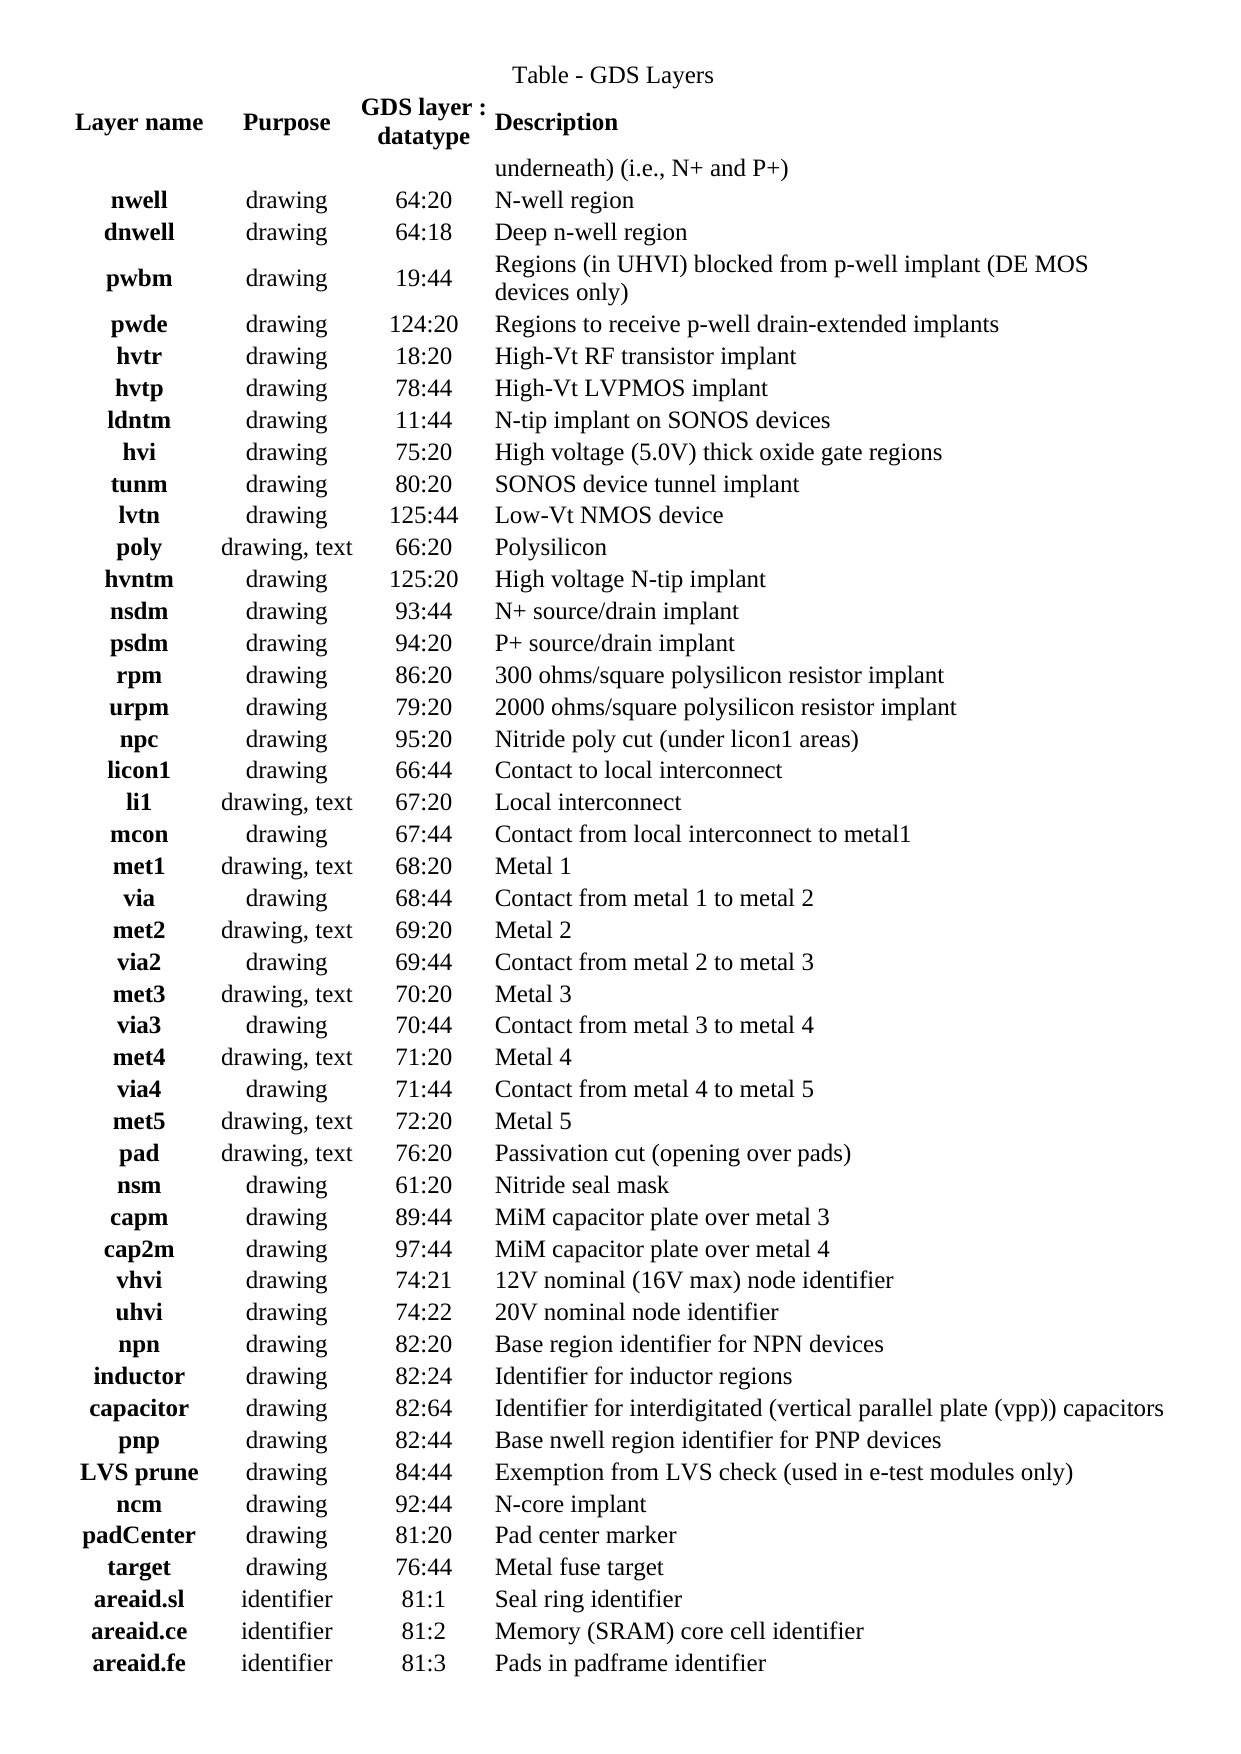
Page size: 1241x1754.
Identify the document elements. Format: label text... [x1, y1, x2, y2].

table_cell drawing [219, 1328, 354, 1360]
table_cell Identifier for inductor regions [493, 1360, 1167, 1392]
table_cell 124:20 [354, 308, 493, 340]
table_cell 64:18 [354, 215, 493, 247]
table_cell Description [493, 91, 1167, 152]
table_cell met2 [59, 914, 219, 945]
table_cell vhvi [59, 1264, 219, 1296]
table_cell 66:20 [354, 531, 493, 563]
table_cell 86:20 [354, 659, 493, 690]
table_cell drawing [219, 1264, 354, 1296]
table_cell rpm [59, 659, 219, 690]
table_cell drawing [219, 1455, 354, 1487]
table_cell Contact from metal 1 to metal 2 [493, 882, 1167, 913]
table_cell 74:22 [354, 1296, 493, 1328]
table_cell drawing [219, 1009, 354, 1041]
table_cell 97:44 [354, 1232, 493, 1264]
table_cell padCenter [59, 1519, 219, 1551]
table_cell nsm [59, 1169, 219, 1200]
table_cell urpm [59, 690, 219, 722]
table_cell drawing [219, 627, 354, 658]
table_cell drawing [219, 563, 354, 595]
table_cell Contact from metal 2 to metal 3 [493, 945, 1167, 977]
table_cell li1 [59, 786, 219, 818]
table_cell drawing [219, 1487, 354, 1519]
table_cell 94:20 [354, 627, 493, 658]
table_cell mcon [59, 818, 219, 850]
table_header Table - GDS Layers [59, 59, 1167, 91]
table_cell [219, 152, 354, 183]
table_cell Passivation cut (opening over pads) [493, 1137, 1167, 1168]
table_cell Base region identifier for NPN devices [493, 1328, 1167, 1360]
table_cell Contact to local interconnect [493, 754, 1167, 786]
table_cell 82:44 [354, 1424, 493, 1455]
table_cell pwde [59, 308, 219, 340]
table_cell via4 [59, 1073, 219, 1105]
table_cell met1 [59, 850, 219, 882]
table_cell 76:44 [354, 1551, 493, 1583]
table_cell LVS prune [59, 1455, 219, 1487]
table_cell pad [59, 1137, 219, 1168]
table_cell 20V nominal node identifier [493, 1296, 1167, 1328]
table_cell poly [59, 531, 219, 563]
table_cell drawing [219, 1392, 354, 1423]
table_cell MiM capacitor plate over metal 3 [493, 1200, 1167, 1232]
table_cell 64:20 [354, 184, 493, 215]
table_cell drawing, text [219, 1105, 354, 1137]
table_cell N+ source/drain implant [493, 595, 1167, 627]
table_cell pnp [59, 1424, 219, 1455]
table_cell lvtn [59, 499, 219, 531]
table_cell Metal 4 [493, 1041, 1167, 1073]
table_cell drawing [219, 1551, 354, 1583]
table_cell drawing [219, 372, 354, 403]
table_cell hvtr [59, 340, 219, 372]
table_cell Contact from local interconnect to metal1 [493, 818, 1167, 850]
table_cell 92:44 [354, 1487, 493, 1519]
table_cell Purpose [219, 91, 354, 152]
table_cell drawing [219, 184, 354, 215]
table_cell capm [59, 1200, 219, 1232]
table_cell 78:44 [354, 372, 493, 403]
table_cell cap2m [59, 1232, 219, 1264]
table_cell areaid.ce [59, 1615, 219, 1647]
table_cell [59, 152, 219, 183]
table_cell drawing [219, 754, 354, 786]
table_cell 11:44 [354, 404, 493, 435]
table_cell 82:64 [354, 1392, 493, 1423]
table_cell High-Vt RF transistor implant [493, 340, 1167, 372]
table_cell drawing [219, 1424, 354, 1455]
table_cell Regions to receive p-well drain-extended implants [493, 308, 1167, 340]
table_cell MiM capacitor plate over metal 4 [493, 1232, 1167, 1264]
table_cell tunm [59, 467, 219, 499]
table_cell Regions (in UHVI) blocked from p-well implant (DE MOS devices only) [493, 247, 1167, 308]
table_cell areaid.fe [59, 1647, 219, 1678]
table_cell 66:44 [354, 754, 493, 786]
table_cell drawing, text [219, 1041, 354, 1073]
table_cell drawing [219, 690, 354, 722]
table_cell drawing [219, 499, 354, 531]
table_cell drawing [219, 1360, 354, 1392]
table_cell 12V nominal (16V max) node identifier [493, 1264, 1167, 1296]
table_cell 93:44 [354, 595, 493, 627]
table_cell via [59, 882, 219, 913]
table_cell 68:20 [354, 850, 493, 882]
table_cell 89:44 [354, 1200, 493, 1232]
table_cell identifier [219, 1583, 354, 1615]
table_cell Contact from metal 3 to metal 4 [493, 1009, 1167, 1041]
table_cell High-Vt LVPMOS implant [493, 372, 1167, 403]
table_cell drawing, text [219, 1137, 354, 1168]
table_cell [354, 152, 493, 183]
table_cell drawing [219, 404, 354, 435]
table_cell 68:44 [354, 882, 493, 913]
table_cell 74:21 [354, 1264, 493, 1296]
table_cell Metal 5 [493, 1105, 1167, 1137]
table_cell High voltage N-tip implant [493, 563, 1167, 595]
table_cell drawing [219, 1169, 354, 1200]
table_cell Pads in padframe identifier [493, 1647, 1167, 1678]
table_cell met4 [59, 1041, 219, 1073]
table_cell ncm [59, 1487, 219, 1519]
table_cell drawing [219, 435, 354, 467]
table_cell 19:44 [354, 247, 493, 308]
table_cell 82:20 [354, 1328, 493, 1360]
table_cell drawing [219, 308, 354, 340]
table_cell drawing, text [219, 850, 354, 882]
table_cell Nitride seal mask [493, 1169, 1167, 1200]
table_cell Layer name [59, 91, 219, 152]
table_cell 79:20 [354, 690, 493, 722]
table_cell N-core implant [493, 1487, 1167, 1519]
table_cell 81:1 [354, 1583, 493, 1615]
table_cell N-tip implant on SONOS devices [493, 404, 1167, 435]
table_cell underneath) (i.e., N+ and P+) [493, 152, 1167, 183]
table_cell 75:20 [354, 435, 493, 467]
table_cell 67:20 [354, 786, 493, 818]
table_cell Metal 2 [493, 914, 1167, 945]
table_cell 300 ohms/square polysilicon resistor implant [493, 659, 1167, 690]
table_cell hvntm [59, 563, 219, 595]
table_cell Polysilicon [493, 531, 1167, 563]
table_cell inductor [59, 1360, 219, 1392]
table_cell npn [59, 1328, 219, 1360]
table_cell 70:44 [354, 1009, 493, 1041]
table_cell 125:44 [354, 499, 493, 531]
table_cell Memory (SRAM) core cell identifier [493, 1615, 1167, 1647]
table_cell 81:3 [354, 1647, 493, 1678]
table_cell GDS layer : datatype [354, 91, 493, 152]
table_cell drawing [219, 1073, 354, 1105]
table_cell via3 [59, 1009, 219, 1041]
table_cell drawing [219, 595, 354, 627]
table_cell Seal ring identifier [493, 1583, 1167, 1615]
table_cell Base nwell region identifier for PNP devices [493, 1424, 1167, 1455]
table_cell drawing, text [219, 786, 354, 818]
table_cell identifier [219, 1615, 354, 1647]
table_cell drawing [219, 659, 354, 690]
table_cell 80:20 [354, 467, 493, 499]
table_cell drawing [219, 340, 354, 372]
table_cell drawing [219, 1200, 354, 1232]
table_cell uhvi [59, 1296, 219, 1328]
table_cell drawing [219, 818, 354, 850]
table_cell 76:20 [354, 1137, 493, 1168]
table_cell Metal fuse target [493, 1551, 1167, 1583]
table_cell 125:20 [354, 563, 493, 595]
table_cell drawing [219, 722, 354, 754]
table_cell hvtp [59, 372, 219, 403]
table_cell hvi [59, 435, 219, 467]
table_cell Contact from metal 4 to metal 5 [493, 1073, 1167, 1105]
table_cell drawing [219, 1296, 354, 1328]
table_cell drawing [219, 247, 354, 308]
table_cell psdm [59, 627, 219, 658]
table_cell Exemption from LVS check (used in e-test modules only) [493, 1455, 1167, 1487]
table_cell target [59, 1551, 219, 1583]
table_cell 69:20 [354, 914, 493, 945]
table_cell 81:20 [354, 1519, 493, 1551]
table_cell drawing [219, 882, 354, 913]
table_cell met3 [59, 977, 219, 1009]
table_cell nwell [59, 184, 219, 215]
table_cell 71:20 [354, 1041, 493, 1073]
table_cell drawing, text [219, 977, 354, 1009]
table_cell dnwell [59, 215, 219, 247]
table_cell Low-Vt NMOS device [493, 499, 1167, 531]
table_cell capacitor [59, 1392, 219, 1423]
table_cell 2000 ohms/square polysilicon resistor implant [493, 690, 1167, 722]
table_cell 95:20 [354, 722, 493, 754]
table_cell Metal 1 [493, 850, 1167, 882]
table_cell 61:20 [354, 1169, 493, 1200]
table_cell Pad center marker [493, 1519, 1167, 1551]
table_cell 69:44 [354, 945, 493, 977]
table_cell drawing, text [219, 914, 354, 945]
table_cell N-well region [493, 184, 1167, 215]
table_cell identifier [219, 1647, 354, 1678]
table_cell 82:24 [354, 1360, 493, 1392]
table_cell nsdm [59, 595, 219, 627]
table_cell 18:20 [354, 340, 493, 372]
table_cell Deep n-well region [493, 215, 1167, 247]
table_cell Local interconnect [493, 786, 1167, 818]
table_cell drawing [219, 1232, 354, 1264]
table_cell via2 [59, 945, 219, 977]
table_cell areaid.sl [59, 1583, 219, 1615]
table_cell drawing [219, 215, 354, 247]
table_cell npc [59, 722, 219, 754]
table_cell 67:44 [354, 818, 493, 850]
table_cell 84:44 [354, 1455, 493, 1487]
table_cell 70:20 [354, 977, 493, 1009]
table_cell ldntm [59, 404, 219, 435]
table_cell Nitride poly cut (under licon1 areas) [493, 722, 1167, 754]
table_cell pwbm [59, 247, 219, 308]
table_cell 71:44 [354, 1073, 493, 1105]
table_cell P+ source/drain implant [493, 627, 1167, 658]
table_cell drawing [219, 467, 354, 499]
table_cell drawing [219, 1519, 354, 1551]
table_cell met5 [59, 1105, 219, 1137]
table_cell High voltage (5.0V) thick oxide gate regions [493, 435, 1167, 467]
table_cell drawing [219, 945, 354, 977]
table_cell drawing, text [219, 531, 354, 563]
table_cell 81:2 [354, 1615, 493, 1647]
table_cell Metal 3 [493, 977, 1167, 1009]
table_cell Identifier for interdigitated (vertical parallel plate (vpp)) capacitors [493, 1392, 1167, 1423]
table_cell SONOS device tunnel implant [493, 467, 1167, 499]
table_cell licon1 [59, 754, 219, 786]
table_cell 72:20 [354, 1105, 493, 1137]
